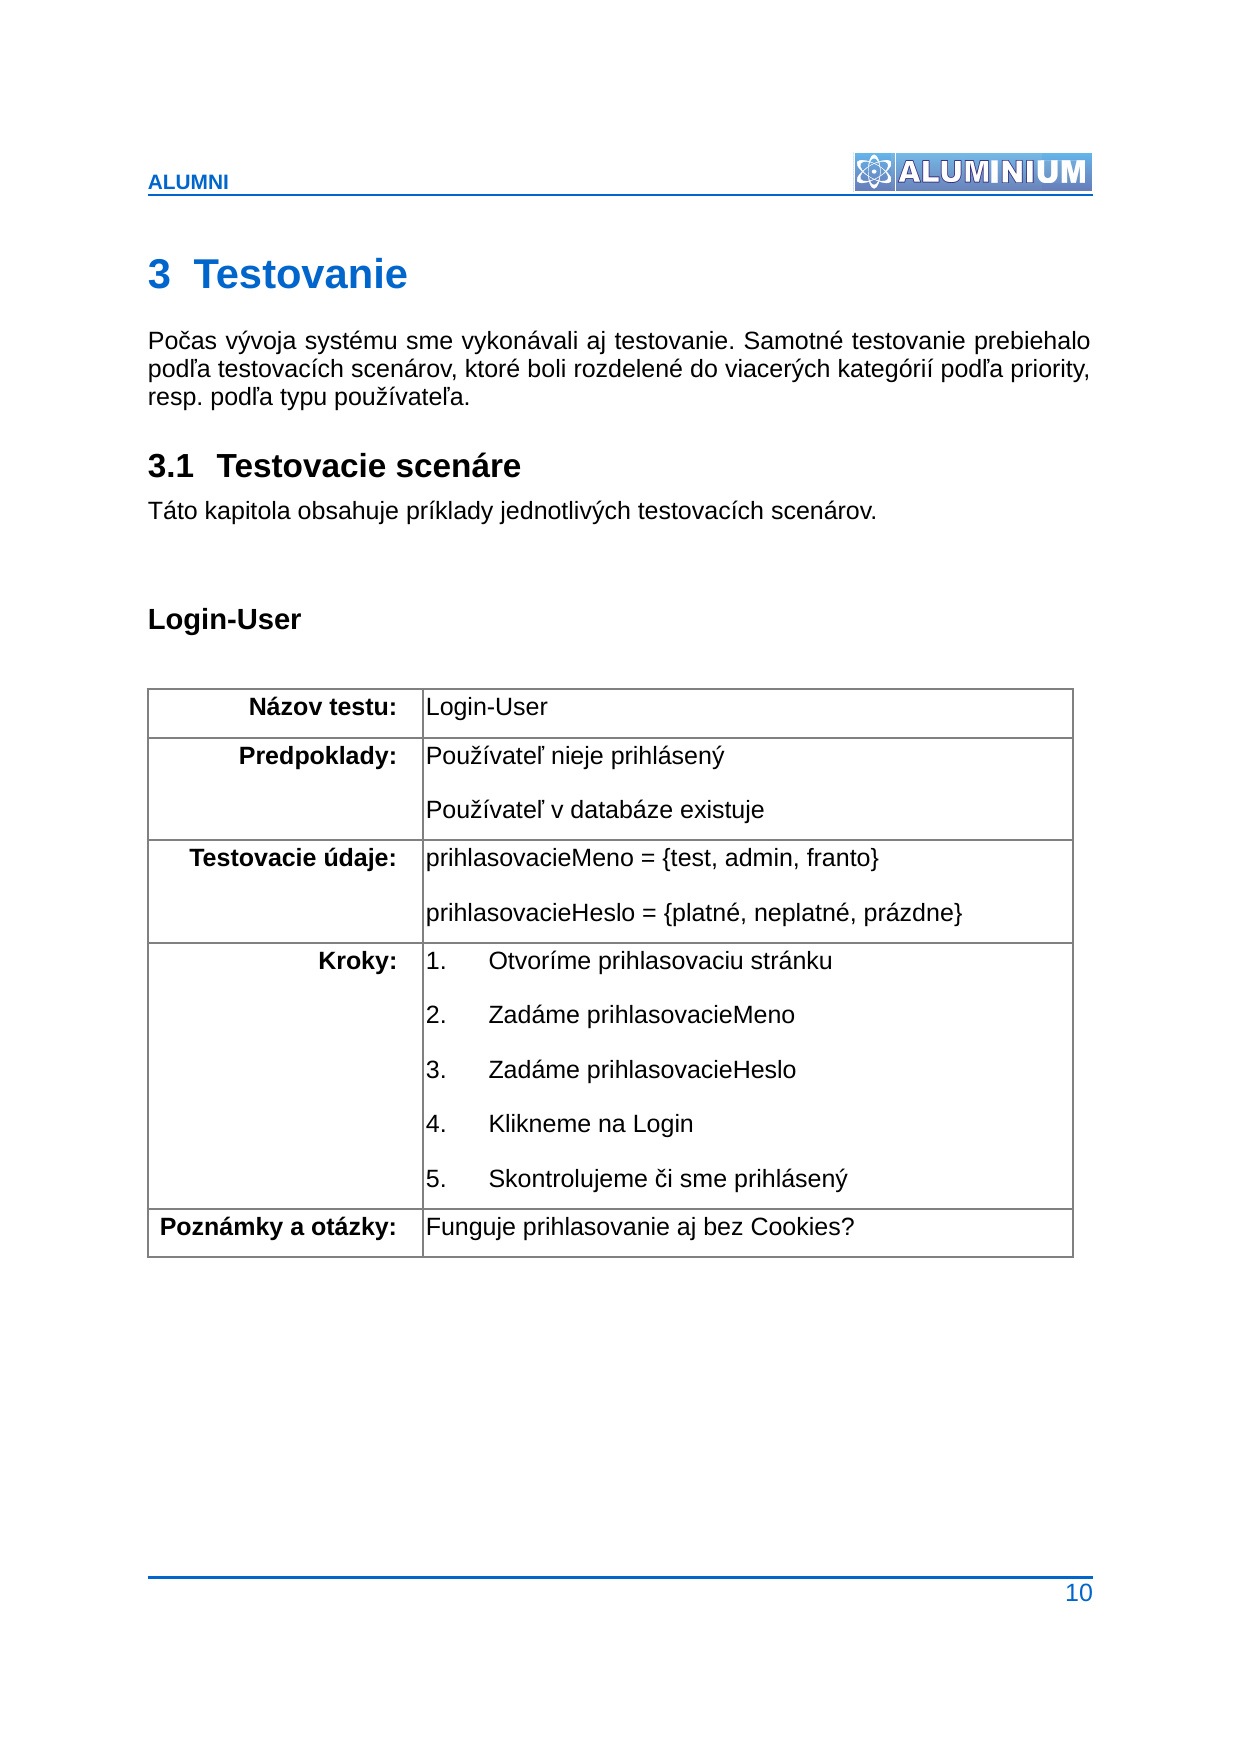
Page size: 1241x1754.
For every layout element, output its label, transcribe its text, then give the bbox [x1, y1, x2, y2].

text Táto kapitola obsahuje príklady jednotlivých testovacích scenárov. [148, 497, 1093, 525]
table_cell Predpoklady: [149, 739, 422, 839]
subtitle Testovanie [148, 250, 1093, 297]
table_cell prihlasovacieMeno = {test, admin, franto} prihlasovacieHeslo = {platné, neplatné, prázdne} [424, 841, 1072, 942]
text Počas vývoja systému sme vykonávali aj testovanie. Samotné testovanie prebiehalo podľa testovacích scenárov, ktoré boli rozdelené do viacerých kategórií podľa priority, resp. podľa typu používateľa. [148, 326, 1093, 410]
subtitle Testovacie scenáre [148, 447, 1093, 485]
table_cell Testovacie údaje: [149, 841, 422, 942]
table_cell Kroky: [149, 944, 422, 1208]
table_header Login-User [424, 690, 1072, 737]
table_cell 1. Otvoríme prihlasovaciu stránku 2. Zadáme prihlasovacieMeno 3. Zadáme prihlasovacieHeslo 4. Klikneme na Login 5. Skontrolujeme či sme prihlásený [424, 944, 1072, 1208]
subtitle Login-User [148, 603, 1093, 635]
table_header Názov testu: [149, 690, 422, 737]
table_cell Používateľ nieje prihlásený Používateľ v databáze existuje [424, 739, 1072, 839]
table_cell Poznámky a otázky: [149, 1210, 422, 1256]
table_cell Funguje prihlasovanie aj bez Cookies? [424, 1210, 1072, 1256]
